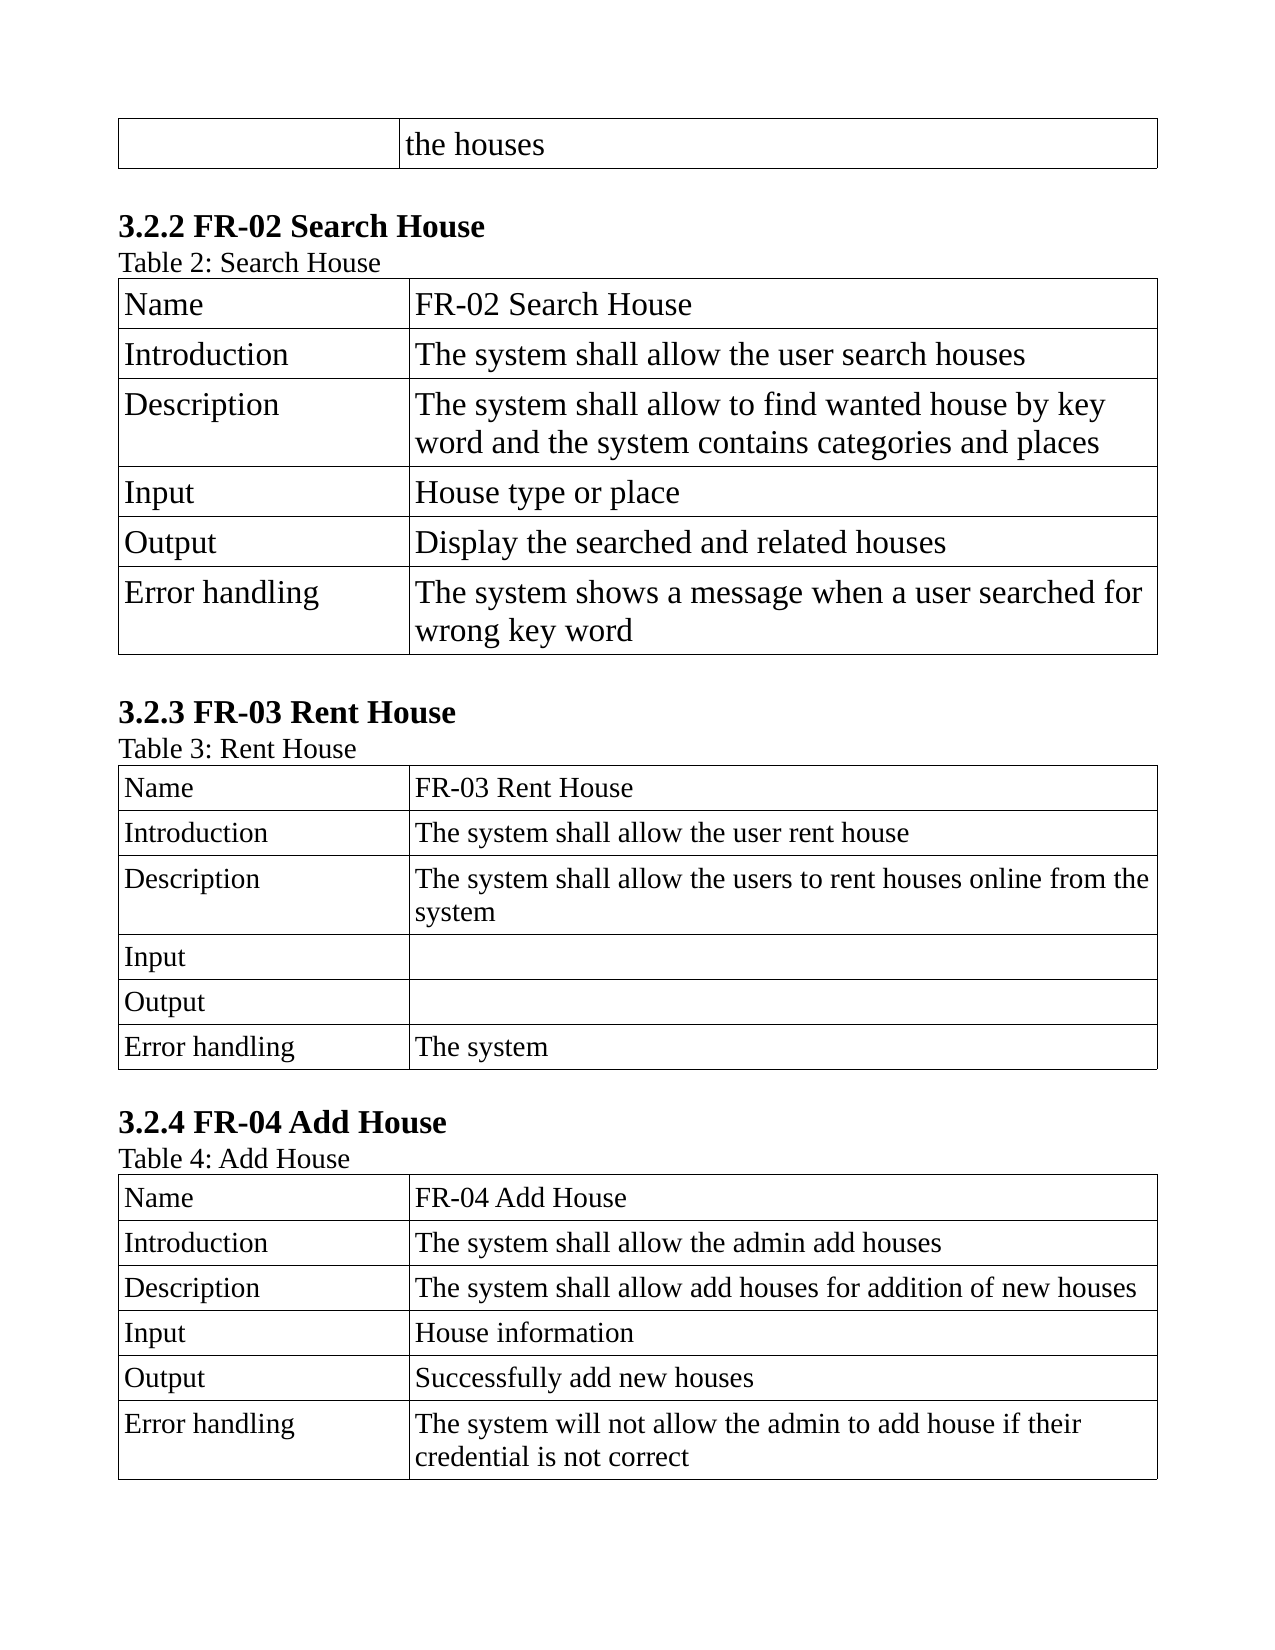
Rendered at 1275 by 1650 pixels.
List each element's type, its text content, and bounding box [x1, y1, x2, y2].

table_header FR-03 Rent House [410, 766, 1157, 810]
table_cell Input [119, 935, 409, 979]
table_cell The system shall allow the user search houses [410, 329, 1157, 378]
table_header Name [119, 766, 409, 810]
text Table 3: Rent House [118, 731, 1157, 765]
table_cell The system shall allow to find wanted house by key word and the system contains categories and places [410, 379, 1157, 466]
table_cell [410, 935, 1157, 979]
table_cell The system shall allow the user rent house [410, 811, 1157, 855]
table_cell Successfully add new houses [410, 1356, 1157, 1400]
table_header Name [119, 279, 409, 328]
text 3.2.4 FR-04 Add House [118, 1102, 1157, 1141]
table_cell The system shall allow the users to rent houses online from the system [410, 856, 1157, 933]
table_header Name [119, 1175, 409, 1219]
table_cell Description [119, 1266, 409, 1310]
text Table 2: Search House [118, 245, 1157, 278]
table_cell Output [119, 1356, 409, 1400]
table_cell [119, 119, 399, 168]
table_cell The system will not allow the admin to add house if their credential is not correct [410, 1401, 1157, 1478]
table_cell Output [119, 517, 409, 566]
table_cell Error handling [119, 1401, 409, 1478]
table_cell Error handling [119, 1025, 409, 1069]
table_cell Description [119, 379, 409, 466]
table_cell Introduction [119, 1221, 409, 1264]
table_cell Introduction [119, 329, 409, 378]
table_cell The system shall allow the admin add houses [410, 1221, 1157, 1264]
text 3.2.2 FR-02 Search House [118, 206, 1157, 245]
table_cell The system [410, 1025, 1157, 1069]
table_header FR-04 Add House [410, 1175, 1157, 1219]
table_cell Introduction [119, 811, 409, 855]
table_cell House type or place [410, 467, 1157, 516]
text Table 4: Add House [118, 1141, 1157, 1174]
table_cell House information [410, 1311, 1157, 1355]
table_cell The system shows a message when a user searched for wrong key word [410, 567, 1157, 654]
table_cell Description [119, 856, 409, 933]
table_cell [410, 980, 1157, 1024]
table_header FR-02 Search House [410, 279, 1157, 328]
table_cell Input [119, 1311, 409, 1355]
table_cell The system shall allow add houses for addition of new houses [410, 1266, 1157, 1310]
table_cell Output [119, 980, 409, 1024]
table_cell Display the searched and related houses [410, 517, 1157, 566]
table_cell Input [119, 467, 409, 516]
text 3.2.3 FR-03 Rent House [118, 693, 1157, 731]
table_cell the houses [400, 119, 1157, 168]
table_cell Error handling [119, 567, 409, 654]
